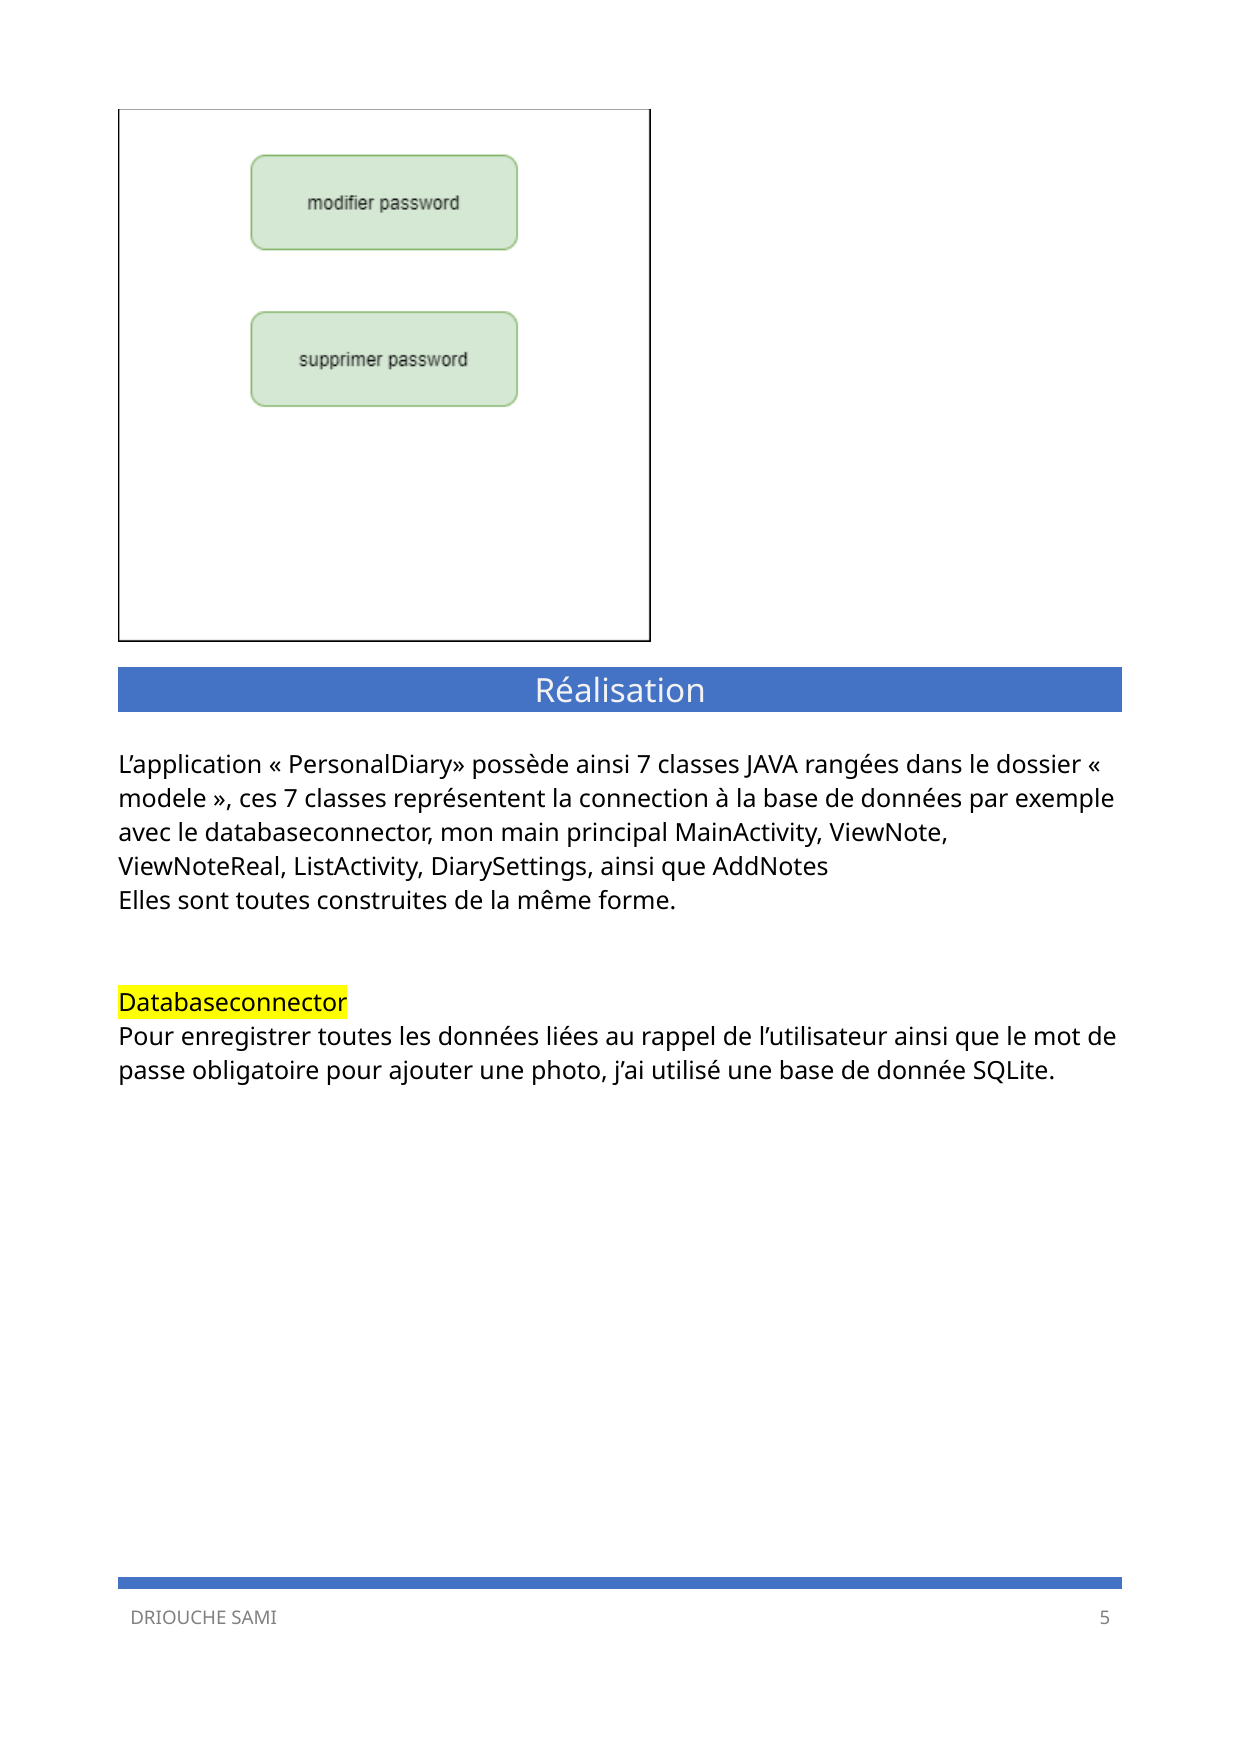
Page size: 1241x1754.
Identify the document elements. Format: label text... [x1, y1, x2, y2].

subtitle Réalisation [118, 667, 1122, 712]
text Pour enregistrer toutes les données liées au rappel de l’utilisateur ainsi que le mot de passe obligatoire pour ajouter une photo, j’ai utilisé une base de donnée SQLite. [118, 1019, 1122, 1087]
text Elles sont toutes construites de la même forme. [118, 883, 1122, 917]
text L’application « PersonalDiary» possède ainsi 7 classes JAVA rangées dans le dossier « modele », ces 7 classes représentent la connection à la base de données par exemple avec le databaseconnector, mon main principal MainActivity, ViewNote, ViewNoteReal, ListActivity, DiarySettings, ainsi que AddNotes [118, 746, 1122, 883]
text Databaseconnector [118, 985, 1122, 1019]
